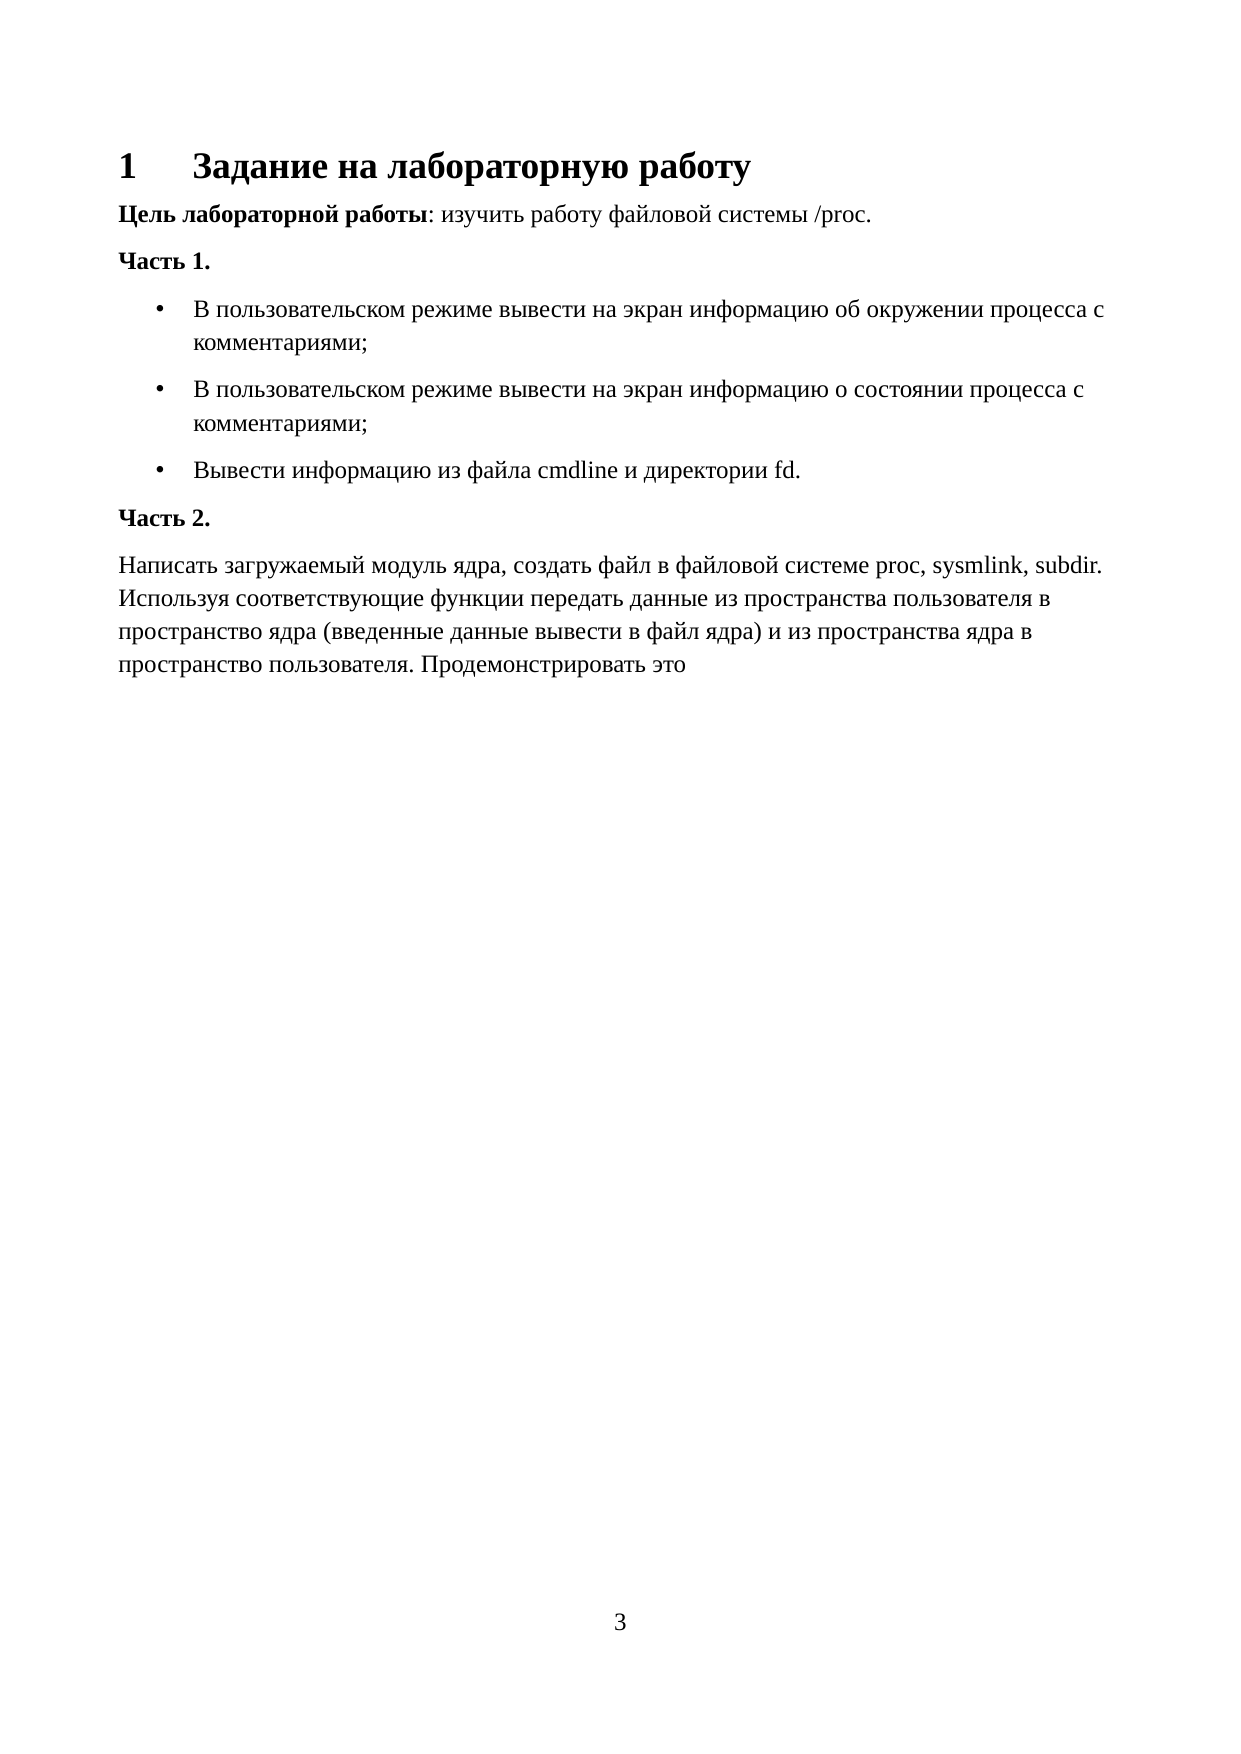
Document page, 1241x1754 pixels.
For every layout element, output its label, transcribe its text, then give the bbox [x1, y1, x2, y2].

list В пользовательском режиме вывести на экран информацию о состоянии процесса с комментариями; [156, 374, 1122, 436]
text Цель лабораторной работы: изучить работу файловой системы /proc. [118, 199, 1122, 227]
text Часть 1. [118, 246, 1122, 275]
list В пользовательском режиме вывести на экран информацию об окружении процесса с комментариями; [156, 294, 1122, 356]
subtitle Задание на лабораторную работу [118, 143, 1122, 186]
list Вывести информацию из файла cmdline и директории fd. [156, 455, 1122, 484]
text Часть 2. [118, 503, 1122, 532]
text Написать загружаемый модуль ядра, создать файл в файловой системе proc, sysmlink, subdir. Используя соответствующие функции передать данные из пространства пользователя в пространство ядра (введенные данные вывести в файл ядра) и из пространства ядра в пространство пользователя. Продемонстрировать это [118, 550, 1122, 678]
